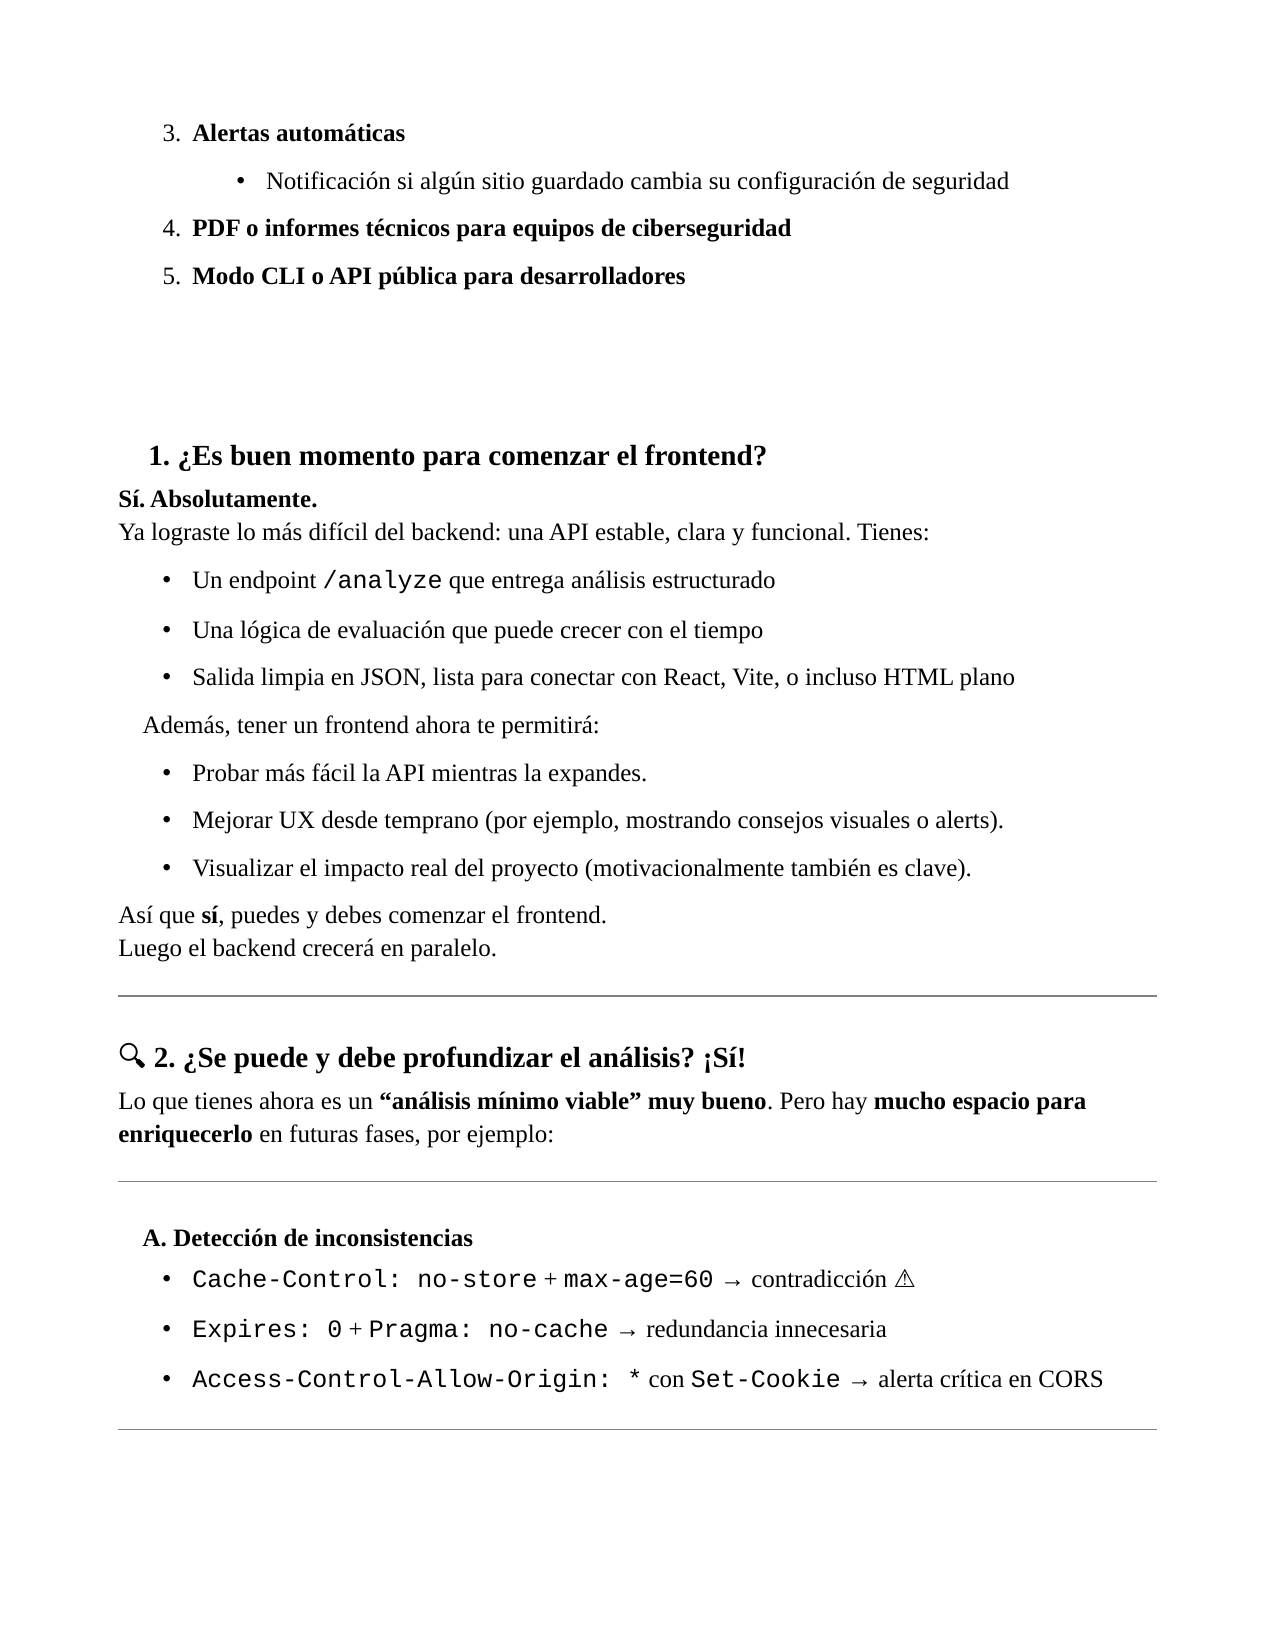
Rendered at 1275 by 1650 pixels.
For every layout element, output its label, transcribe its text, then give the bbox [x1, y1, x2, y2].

list PDF o informes técnicos para equipos de ciberseguridad [162, 213, 1157, 242]
subtitle 🧭 1. ¿Es buen momento para comenzar el frontend? [118, 438, 1157, 472]
text Sí. Absolutamente. Ya lograste lo más difícil del backend: una API estable, clara y funcional. Tienes: [118, 484, 1157, 546]
list Un endpoint /analyze que entrega análisis estructurado ✅ [162, 565, 1157, 596]
subtitle 🔍 2. ¿Se puede y debe profundizar el análisis? ¡Sí! [118, 1040, 1157, 1073]
list Notificación si algún sitio guardado cambia su configuración de seguridad [236, 166, 1157, 194]
list Probar más fácil la API mientras la expandes. [162, 758, 1157, 786]
list Cache-Control: no-store + max-age=60 → contradicción ⚠️ [162, 1264, 1157, 1295]
list Modo CLI o API pública para desarrolladores [162, 261, 1157, 290]
text Lo que tienes ahora es un “análisis mínimo viable” muy bueno. Pero hay mucho espacio para enriquecerlo en futuras fases, por ejemplo: [118, 1086, 1157, 1148]
list Mejorar UX desde temprano (por ejemplo, mostrando consejos visuales o alerts). [162, 805, 1157, 834]
list Una lógica de evaluación que puede crecer con el tiempo ✅ [162, 615, 1157, 643]
text Así que sí, puedes y debes comenzar el frontend. Luego el backend crecerá en paralelo. [118, 900, 1157, 962]
list Access-Control-Allow-Origin: * con Set-Cookie → alerta crítica en CORS [162, 1364, 1157, 1395]
list Expires: 0 + Pragma: no-cache → redundancia innecesaria [162, 1314, 1157, 1345]
list Visualizar el impacto real del proyecto (motivacionalmente también es clave). [162, 853, 1157, 882]
text 💡 Además, tener un frontend ahora te permitirá: [118, 710, 1157, 739]
list Salida limpia en JSON, lista para conectar con React, Vite, o incluso HTML plano ✅ [162, 662, 1157, 691]
list Alertas automáticas [162, 118, 1157, 147]
subtitle ✅ A. Detección de inconsistencias [118, 1223, 1157, 1252]
